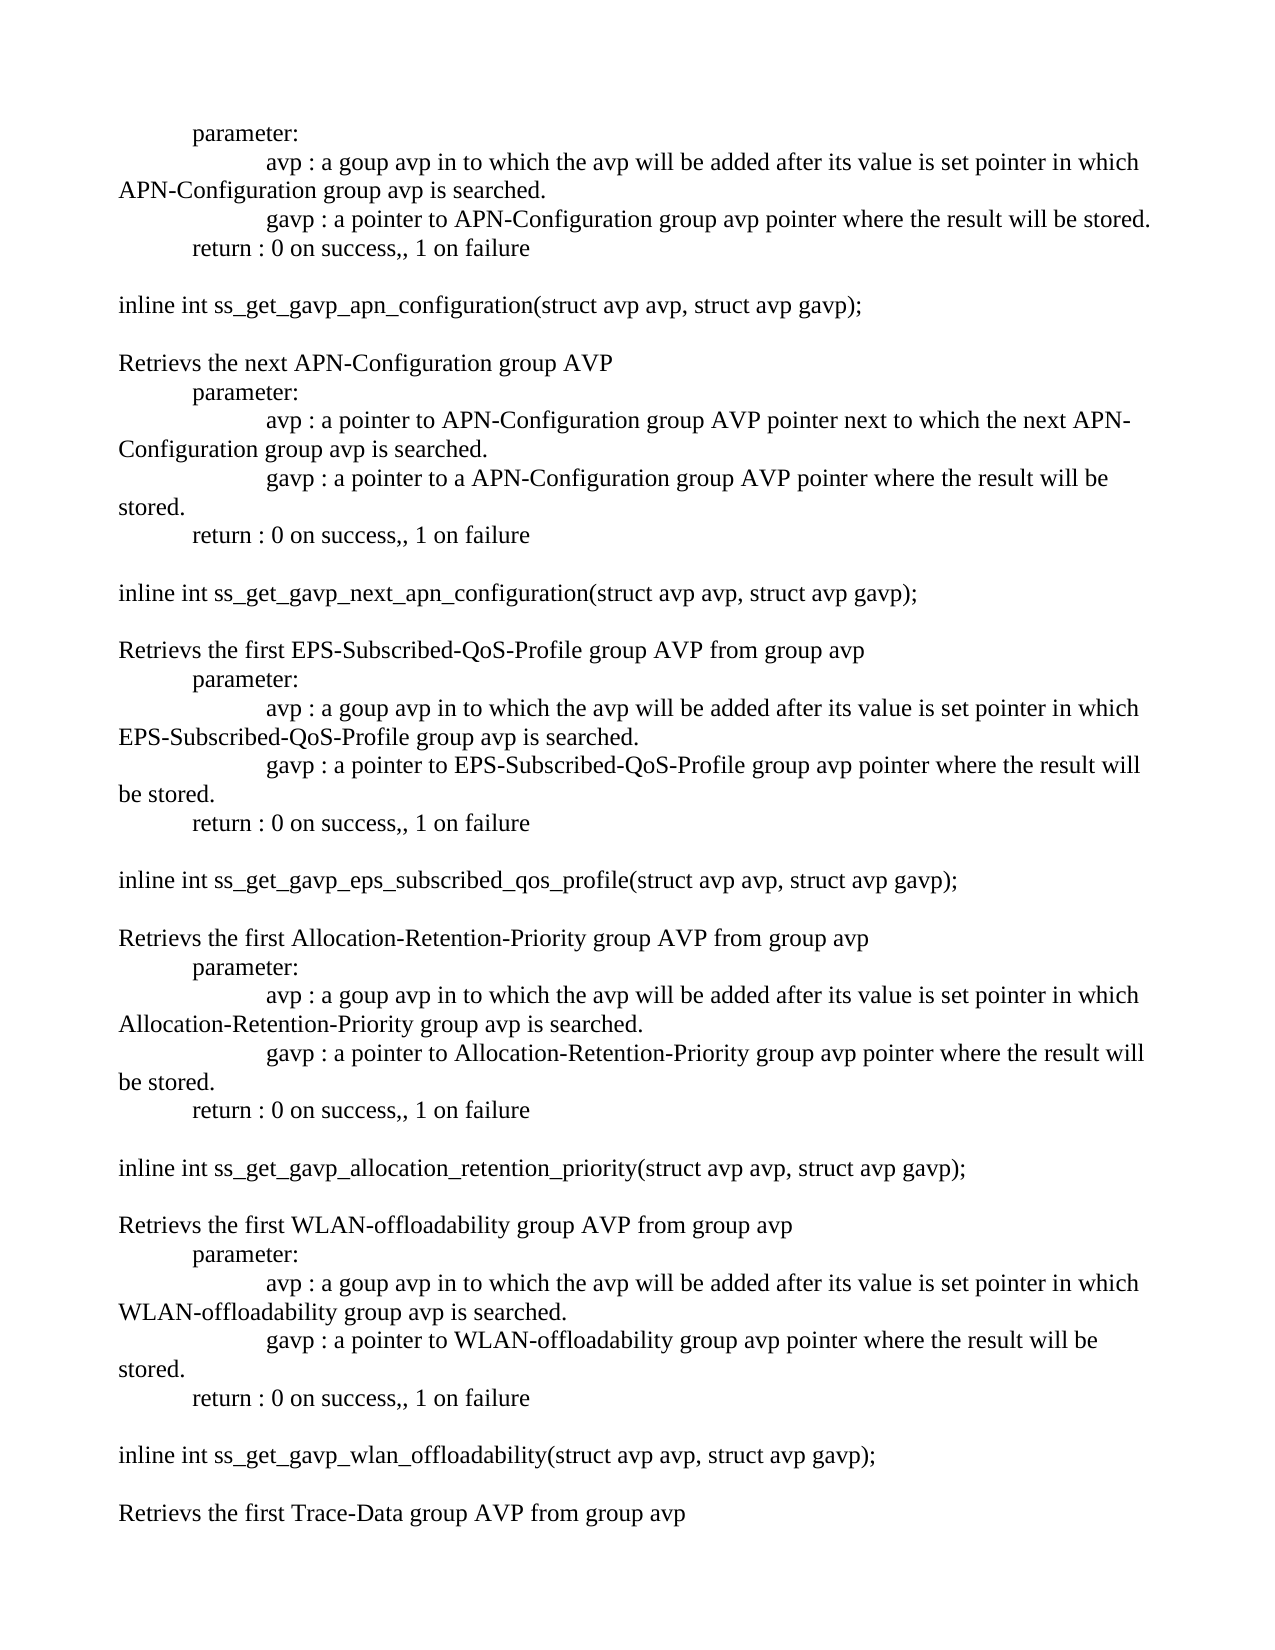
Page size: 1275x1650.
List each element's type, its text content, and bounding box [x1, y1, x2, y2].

text Retrievs the next APN-Configuration group AVP [118, 348, 1157, 377]
text gavp : a pointer to EPS-Subscribed-QoS-Profile group avp pointer where the result will be stored. [118, 751, 1157, 808]
text return : 0 on success,, 1 on failure [118, 1096, 1157, 1124]
text parameter: [118, 377, 1157, 406]
text Retrievs the first WLAN-offloadability group AVP from group avp [118, 1211, 1157, 1239]
text return : 0 on success,, 1 on failure [118, 233, 1157, 262]
text return : 0 on success,, 1 on failure [118, 808, 1157, 837]
text inline int ss_get_gavp_eps_subscribed_qos_profile(struct avp avp, struct avp gavp); [118, 866, 1157, 894]
text parameter: [118, 1239, 1157, 1268]
text gavp : a pointer to a APN-Configuration group AVP pointer where the result will be stored. [118, 463, 1157, 521]
text gavp : a pointer to WLAN-offloadability group avp pointer where the result will be stored. [118, 1326, 1157, 1383]
text parameter: [118, 118, 1157, 147]
text inline int ss_get_gavp_wlan_offloadability(struct avp avp, struct avp gavp); [118, 1441, 1157, 1469]
text return : 0 on success,, 1 on failure [118, 1383, 1157, 1412]
text avp : a goup avp in to which the avp will be added after its value is set pointer in which APN-Configuration group avp is searched. [118, 147, 1157, 204]
text avp : a goup avp in to which the avp will be added after its value is set pointer in which EPS-Subscribed-QoS-Profile group avp is searched. [118, 693, 1157, 751]
text inline int ss_get_gavp_apn_configuration(struct avp avp, struct avp gavp); [118, 291, 1157, 319]
text parameter: [118, 664, 1157, 693]
text avp : a pointer to APN-Configuration group AVP pointer next to which the next APN-Configuration group avp is searched. [118, 406, 1157, 463]
text gavp : a pointer to Allocation-Retention-Priority group avp pointer where the result will be stored. [118, 1038, 1157, 1096]
text Retrievs the first Allocation-Retention-Priority group AVP from group avp [118, 923, 1157, 952]
text avp : a goup avp in to which the avp will be added after its value is set pointer in which WLAN-offloadability group avp is searched. [118, 1268, 1157, 1326]
text inline int ss_get_gavp_next_apn_configuration(struct avp avp, struct avp gavp); [118, 578, 1157, 607]
text return : 0 on success,, 1 on failure [118, 521, 1157, 549]
text Retrievs the first EPS-Subscribed-QoS-Profile group AVP from group avp [118, 636, 1157, 664]
text gavp : a pointer to APN-Configuration group avp pointer where the result will be stored. [118, 204, 1157, 233]
text parameter: [118, 952, 1157, 981]
text inline int ss_get_gavp_allocation_retention_priority(struct avp avp, struct avp gavp); [118, 1153, 1157, 1182]
text Retrievs the first Trace-Data group AVP from group avp [118, 1498, 1157, 1527]
text avp : a goup avp in to which the avp will be added after its value is set pointer in which Allocation-Retention-Priority group avp is searched. [118, 981, 1157, 1038]
